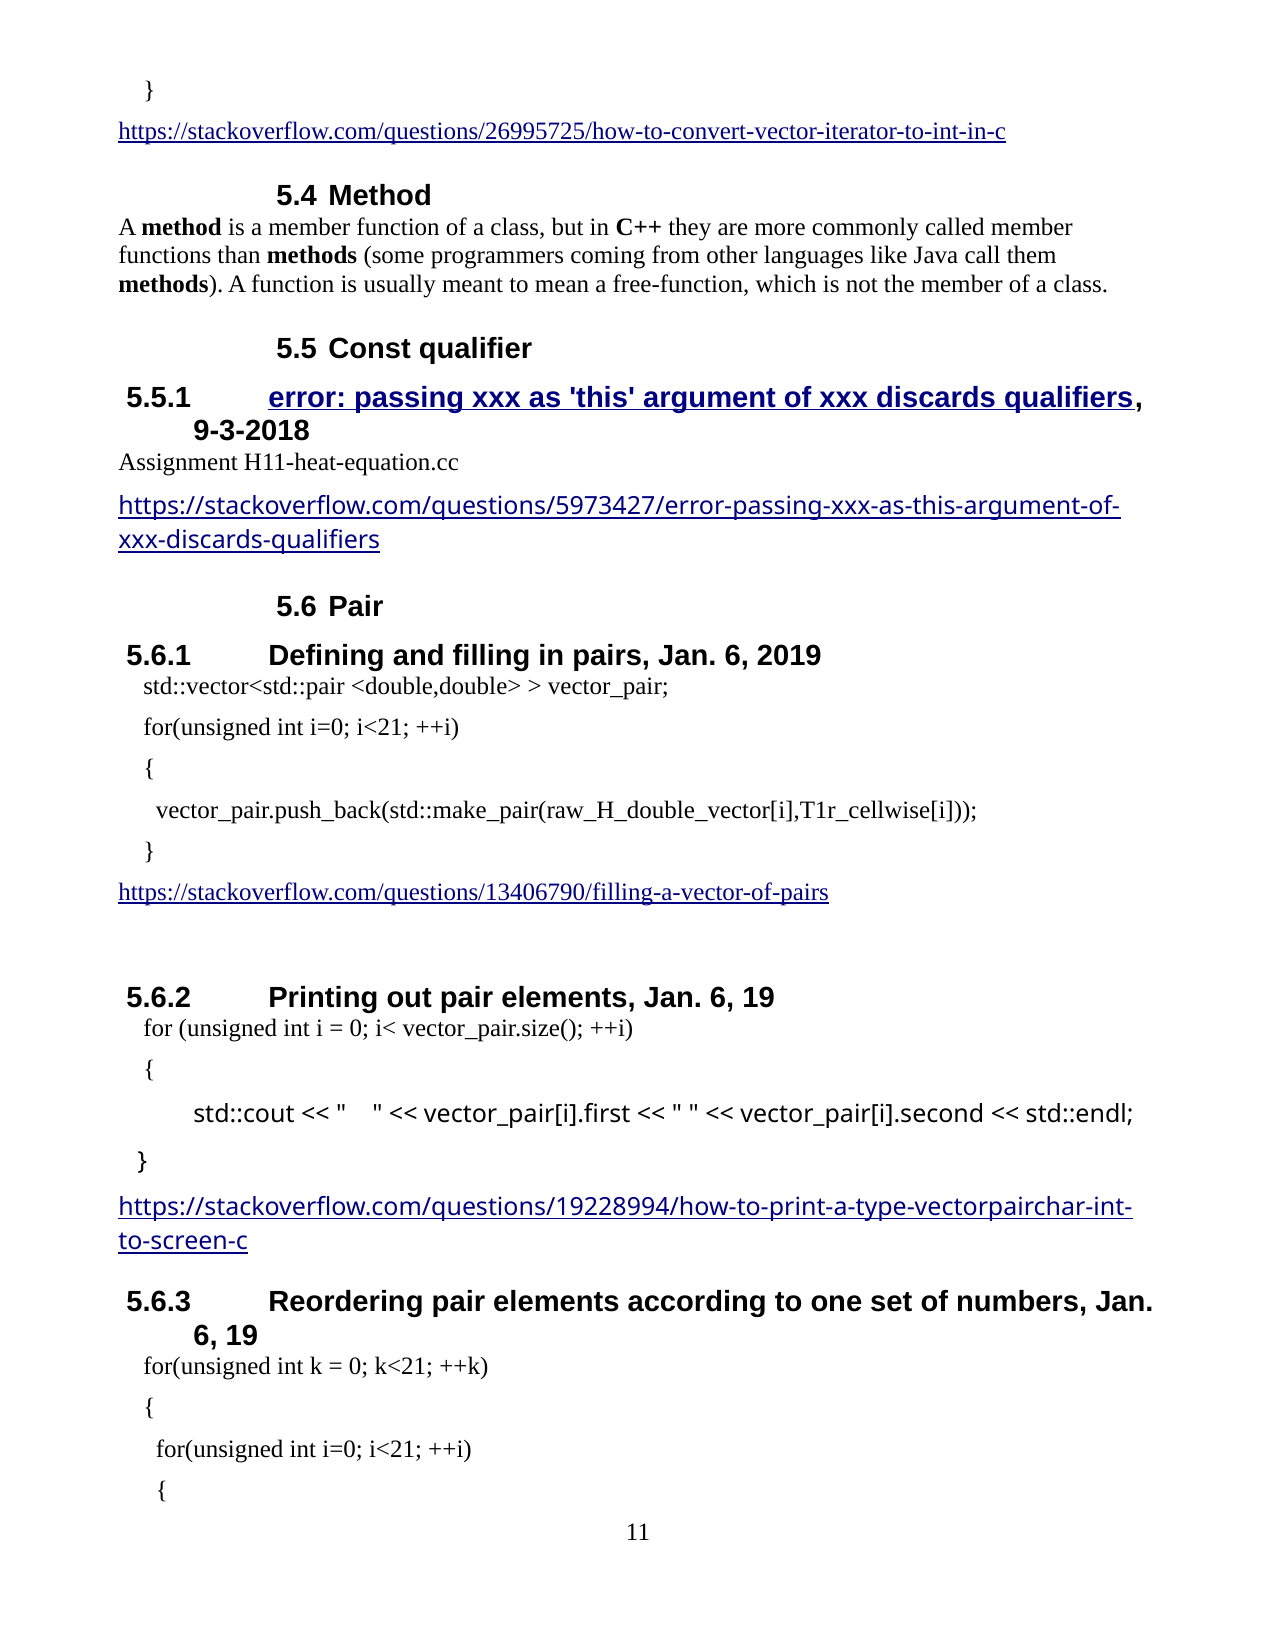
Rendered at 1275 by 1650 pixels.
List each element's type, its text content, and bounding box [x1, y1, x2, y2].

text { [118, 1054, 1157, 1083]
text std::vector<std::pair <double,double> > vector_pair; [118, 671, 1157, 700]
text for (unsigned int i = 0; i< vector_pair.size(); ++i) [118, 1013, 1157, 1042]
text https://stackoverflow.com/questions/5973427/error-passing-xxx-as-this-argument-of-xxx-discards-qualifiers [118, 488, 1157, 556]
text for(unsigned int i=0; i<21; ++i) [118, 712, 1157, 741]
subtitle Const qualifier [268, 331, 1157, 365]
text } [118, 75, 1157, 104]
text { [118, 753, 1157, 782]
text https://stackoverflow.com/questions/26995725/how-to-convert-vector-iterator-to-int-in-c [118, 116, 1157, 145]
text { [118, 1475, 1157, 1504]
text for(unsigned int k = 0; k<21; ++k) [118, 1351, 1157, 1380]
subtitle Method [268, 178, 1157, 212]
subtitle Printing out pair elements, Jan. 6, 19 [118, 980, 1157, 1013]
text for(unsigned int i=0; i<21; ++i) [118, 1434, 1157, 1462]
text https://stackoverflow.com/questions/13406790/filling-a-vector-of-pairs [118, 877, 1157, 906]
text A method is a member function of a class, but in C++ they are more commonly called member functions than methods (some programmers coming from other languages like Java call them methods). A function is usually meant to mean a free-function, which is not the member of a class. [118, 212, 1157, 298]
subtitle Reordering pair elements according to one set of numbers, Jan. 6, 19 [118, 1284, 1157, 1351]
subtitle Pair [268, 589, 1157, 623]
text vector_pair.push_back(std::make_pair(raw_H_double_vector[i],T1r_cellwise[i])); [118, 795, 1157, 823]
text std::cout << " " << vector_pair[i].first << " " << vector_pair[i].second << std::endl; [118, 1096, 1157, 1130]
text } [118, 836, 1157, 865]
subtitle Defining and filling in pairs, Jan. 6, 2019 [118, 637, 1157, 671]
subtitle error: passing xxx as 'this' argument of xxx discards qualifiers, 9-3-2018 [118, 379, 1157, 447]
text https://stackoverflow.com/questions/19228994/how-to-print-a-type-vectorpairchar-int-to-screen-c [118, 1189, 1157, 1257]
text { [118, 1392, 1157, 1421]
text } [118, 1142, 1157, 1176]
text Assignment H11-heat-equation.cc [118, 447, 1157, 475]
